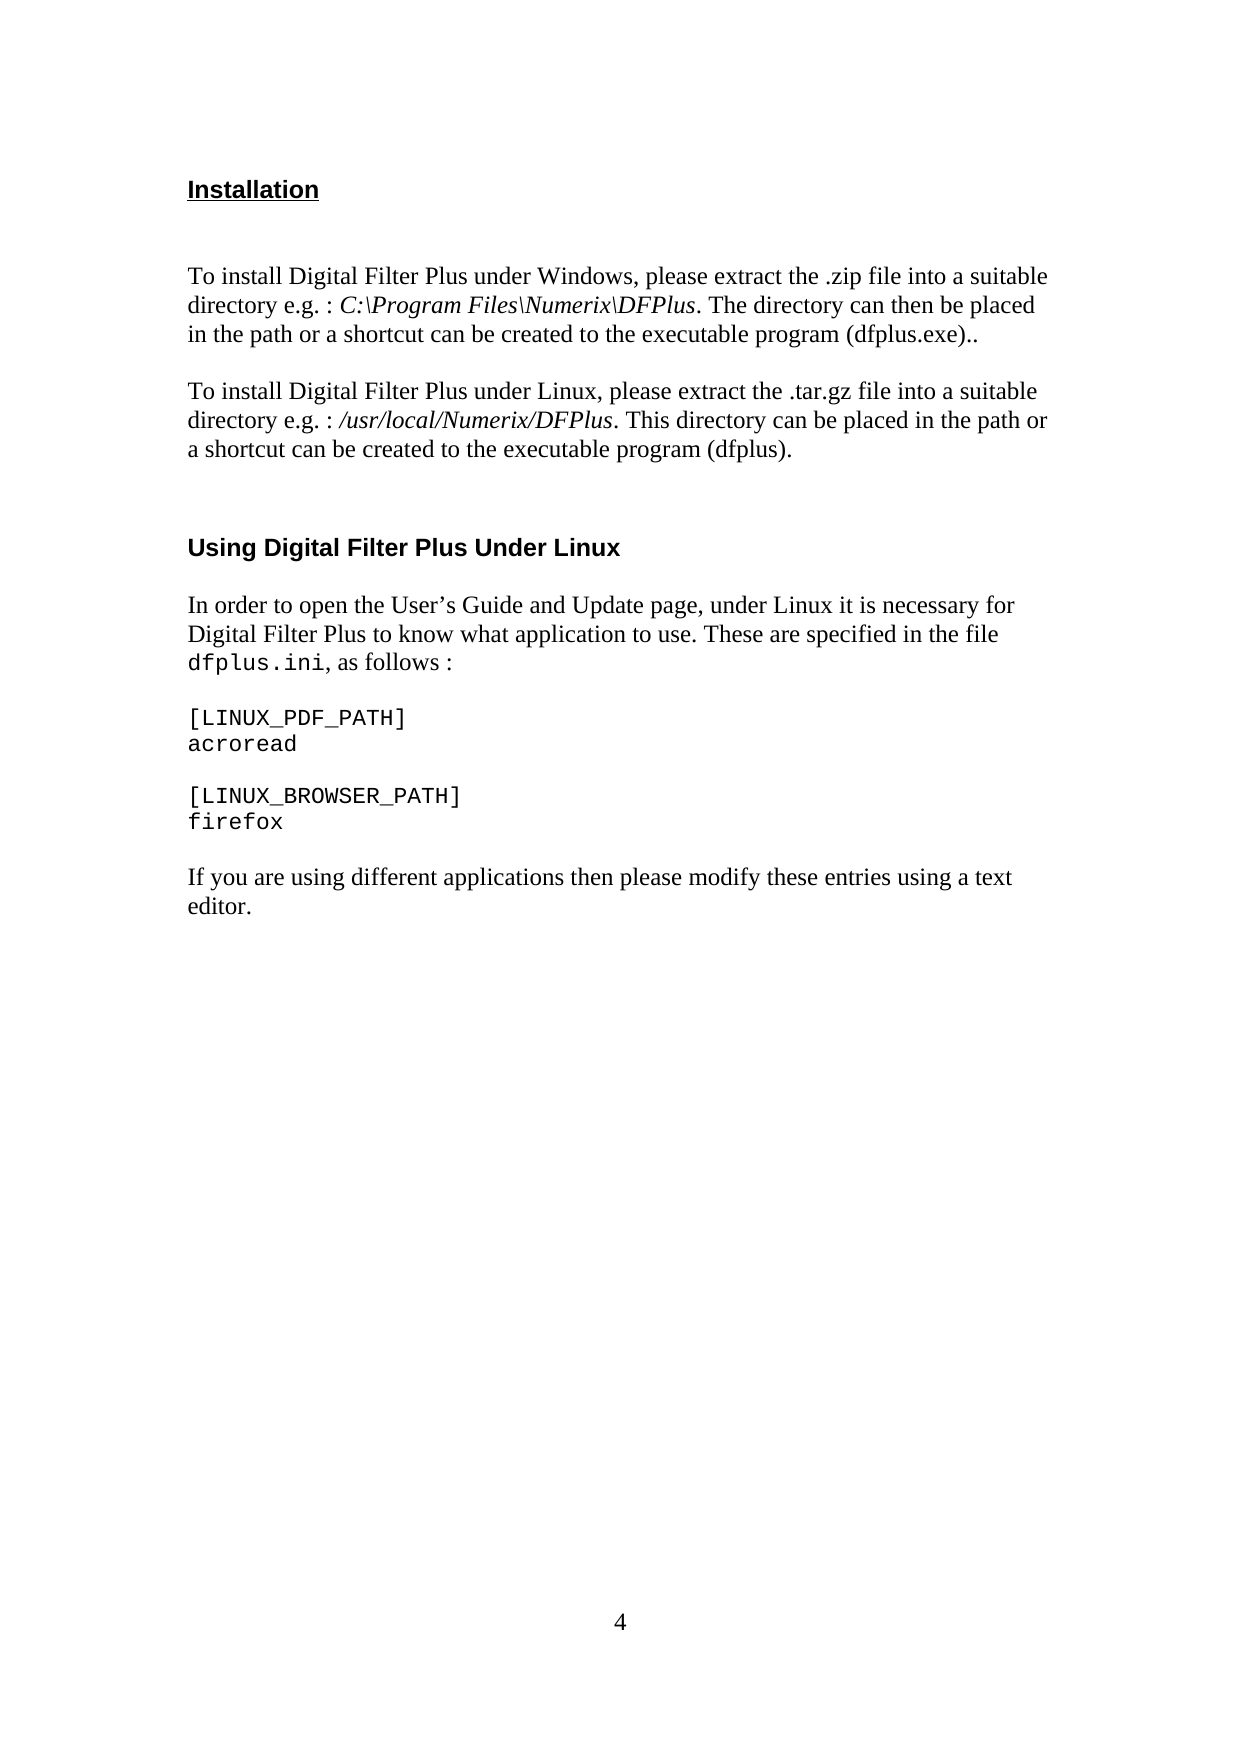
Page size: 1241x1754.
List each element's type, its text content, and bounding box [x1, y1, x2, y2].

text If you are using different applications then please modify these entries using a text editor. [187, 862, 1053, 919]
text acroread [187, 732, 1053, 758]
subtitle Installation [187, 175, 1053, 204]
text [LINUX_BROWSER_PATH] [187, 784, 1053, 810]
text In order to open the User’s Guide and Update page, under Linux it is necessary for Digital Filter Plus to know what application to use. These are specified in the file dfplus.ini, as follows : [187, 590, 1053, 678]
text To install Digital Filter Plus under Linux, please extract the .tar.gz file into a suitable directory e.g. : /usr/local/Numerix/DFPlus. This directory can be placed in the path or a shortcut can be created to the executable program (dfplus). [187, 376, 1053, 462]
text [LINUX_PDF_PATH] [187, 706, 1053, 732]
subtitle Using Digital Filter Plus Under Linux [187, 532, 1053, 561]
text firefox [187, 810, 1053, 836]
text To install Digital Filter Plus under Windows, please extract the .zip file into a suitable directory e.g. : C:\Program Files\Numerix\DFPlus. The directory can then be placed in the path or a shortcut can be created to the executable program (dfplus.exe).. [187, 261, 1053, 347]
